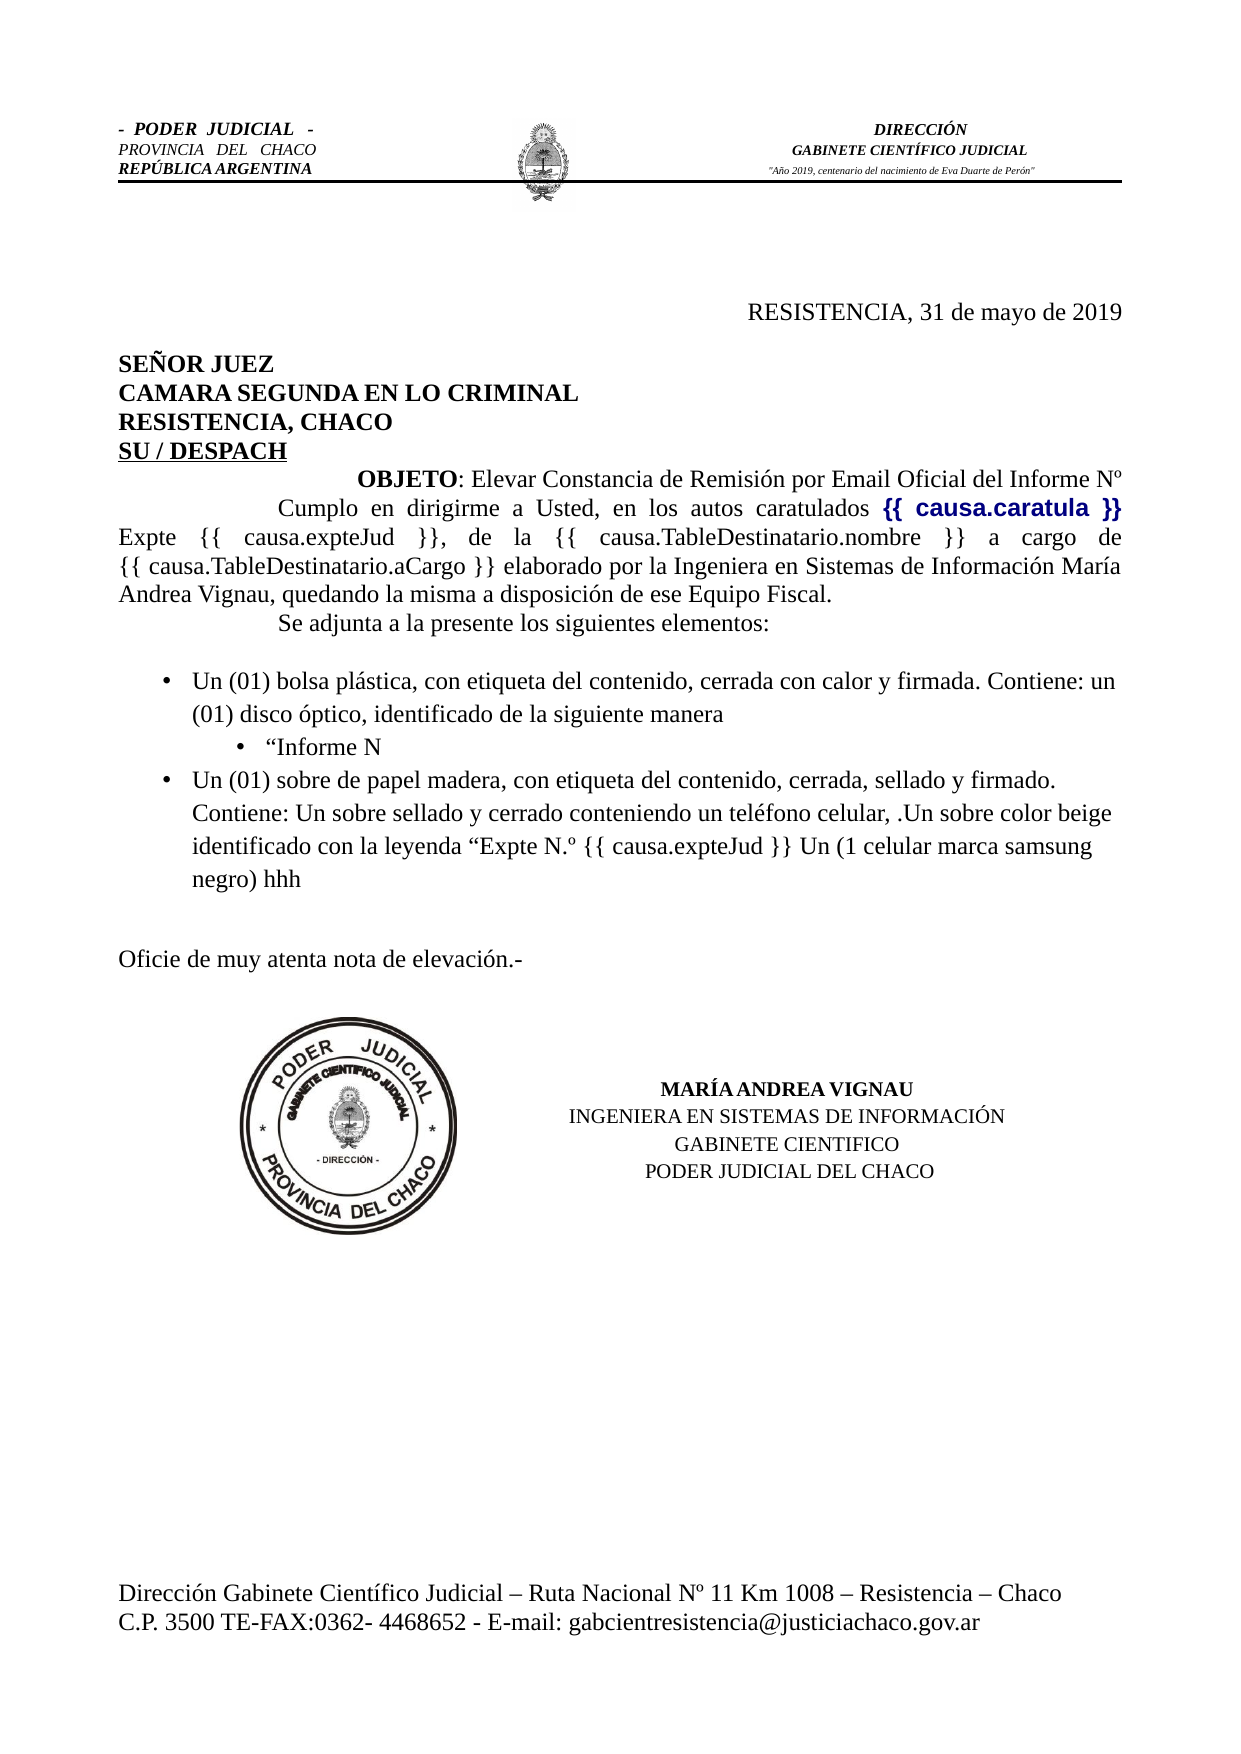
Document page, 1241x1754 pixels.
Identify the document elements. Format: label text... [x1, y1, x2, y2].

text CAMARA SEGUNDA EN LO CRIMINAL [118, 378, 1122, 407]
text SU / DESPACH [118, 436, 1122, 464]
picture [511, 183, 576, 212]
text SEÑOR JUEZ [118, 349, 1122, 378]
text RESISTENCIA, CHACO [118, 407, 1122, 436]
list Un (01) sobre de papel madera, con etiqueta del contenido, cerrada, sellado y firmado. Contiene: Un sobre sellado y cerrado conteniendo un teléfono celular, .Un sobre color beige identificado con la leyenda “Expte N.º {{ causa.expteJud }} Un (1 celular marca samsung negro) hhh [162, 765, 1122, 893]
text RESISTENCIA, 31 de mayo de 2019 [118, 297, 1122, 325]
picture [511, 118, 576, 180]
text MARÍA ANDREA VIGNAU INGENIERA EN SISTEMAS DE INFORMACIÓN GABINETE CIENTIFICO PODER JUDICIAL DEL CHACO [457, 1077, 1122, 1183]
text OBJETO: Elevar Constancia de Remisión por Email Oficial del Informe Nº [118, 464, 1122, 493]
text Se adjunta a la presente los siguientes elementos: [118, 608, 1122, 637]
text Cumplo en dirigirme a Usted, en los autos caratulados {{ causa.caratula }} Expte {{ causa.expteJud }}, de la {{ causa.TableDestinatario.nombre }} a cargo de {{ causa.TableDestinatario.aCargo }} elaborado por la Ingeniera en Sistemas de Información María Andrea Vignau, quedando la misma a disposición de ese Equipo Fiscal. [118, 493, 1122, 608]
text Oficie de muy atenta nota de elevación.- [118, 944, 1122, 973]
picture [239, 1017, 457, 1235]
list Un (01) bolsa plástica, con etiqueta del contenido, cerrada con calor y firmada. Contiene: un (01) disco óptico, identificado de la siguiente manera [162, 666, 1122, 728]
text [118, 1077, 239, 1183]
list “Informe N [236, 732, 1122, 761]
